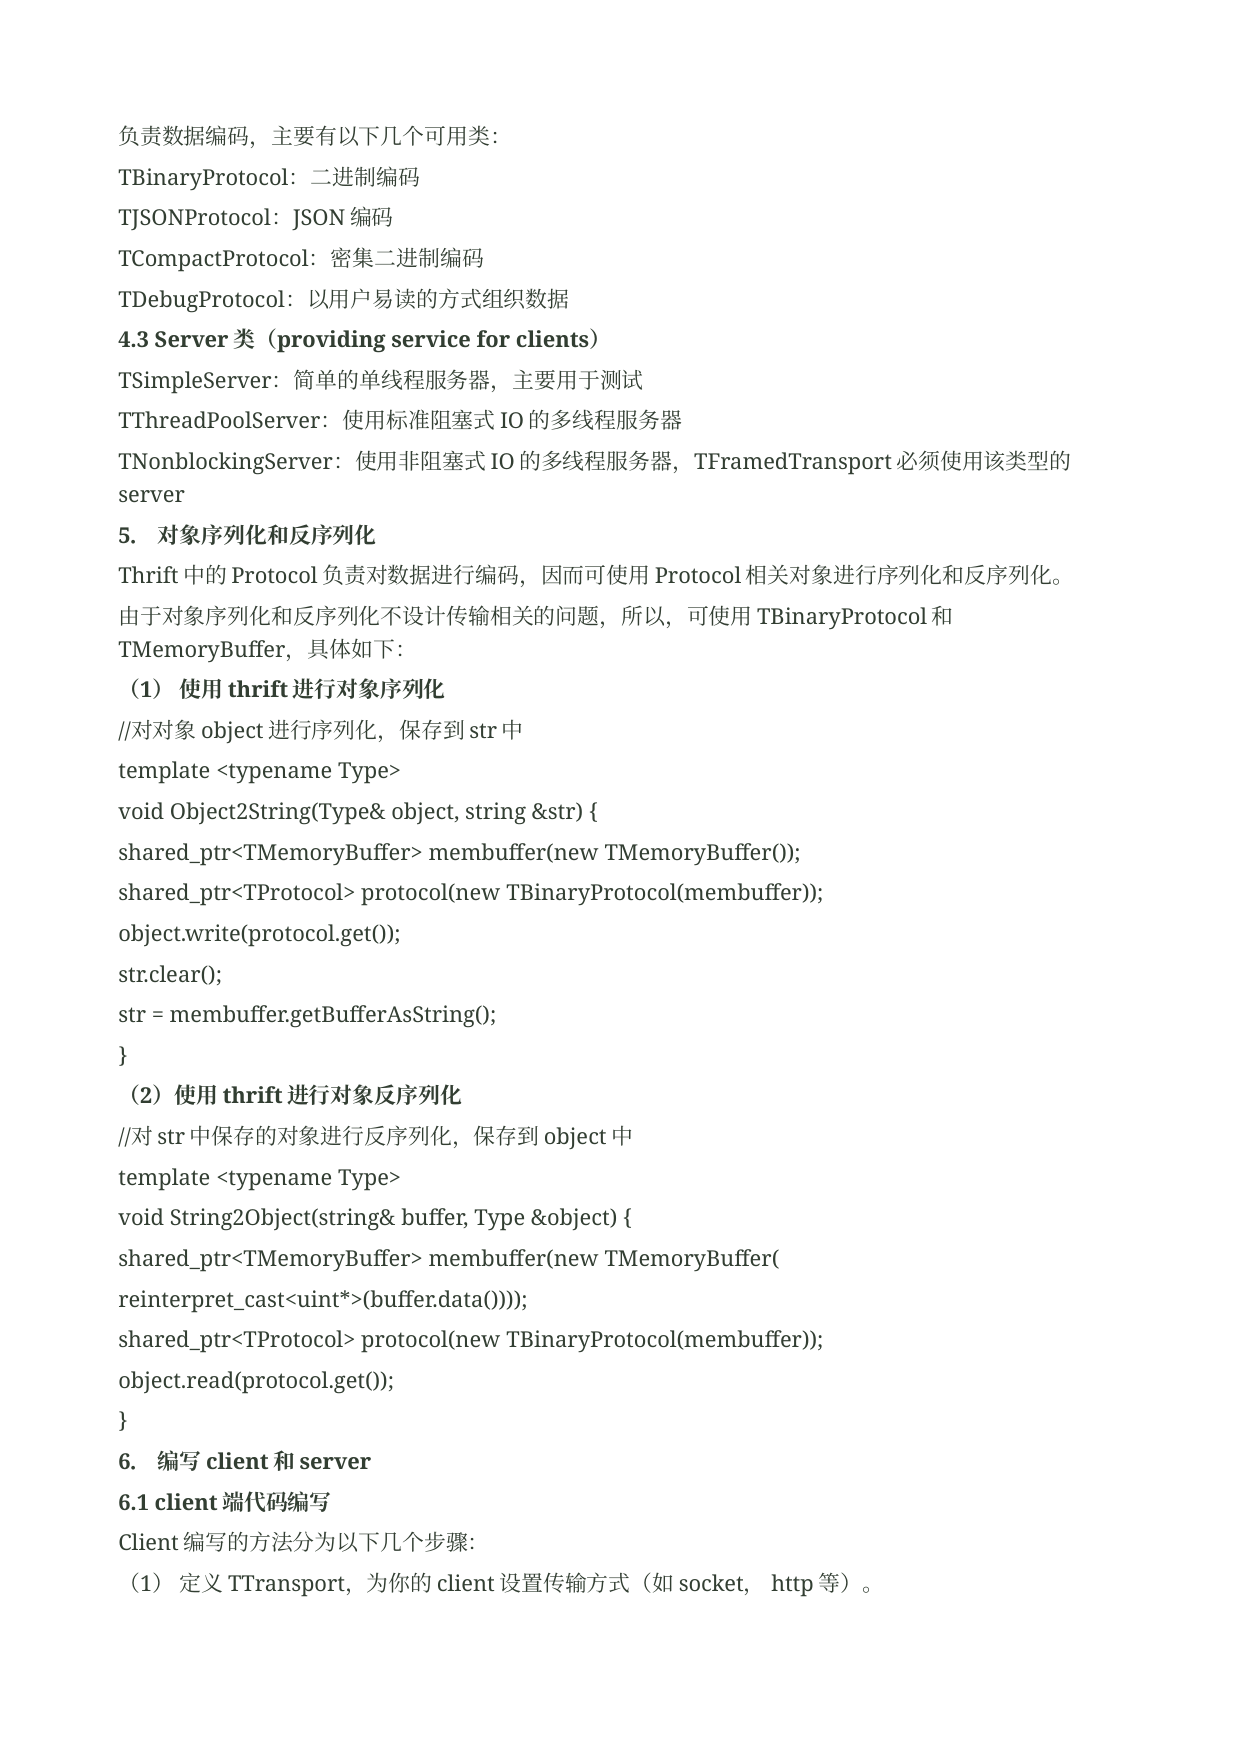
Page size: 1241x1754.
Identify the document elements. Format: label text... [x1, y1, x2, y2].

text （2）使用thrift进行对象反序列化 [118, 1077, 1122, 1110]
text 由于对象序列化和反序列化不设计传输相关的问题，所以，可使用TBinaryProtocol和TMemoryBuffer，具体如下： [118, 598, 1122, 663]
text 6.1 client端代码编写 [118, 1484, 1122, 1517]
text str.clear(); [118, 956, 1122, 988]
text shared_ptr<TProtocol> protocol(new TBinaryProtocol(membuffer)); [118, 1321, 1122, 1354]
text str = membuffer.getBufferAsString(); [118, 996, 1122, 1029]
text object.read(protocol.get()); [118, 1362, 1122, 1395]
text （1） 定义TTransport，为你的client设置传输方式（如socket， http等）。 [118, 1565, 1122, 1598]
text } [118, 1037, 1122, 1070]
text void Object2String(Type& object, string &str) { [118, 793, 1122, 826]
text //对str中保存的对象进行反序列化，保存到object中 [118, 1118, 1122, 1151]
text 负责数据编码，主要有以下几个可用类： [118, 118, 1122, 151]
text TBinaryProtocol：二进制编码 [118, 159, 1122, 192]
text reinterpret_cast<uint*>(buffer.data()))); [118, 1281, 1122, 1313]
text template <typename Type> [118, 1159, 1122, 1192]
text object.write(protocol.get()); [118, 915, 1122, 948]
text 4.3 Server类（providing service for clients） [118, 321, 1122, 354]
text 6． 编写client和server [118, 1443, 1122, 1476]
text TDebugProtocol：以用户易读的方式组织数据 [118, 281, 1122, 313]
text shared_ptr<TMemoryBuffer> membuffer(new TMemoryBuffer( [118, 1240, 1122, 1273]
text //对对象object进行序列化，保存到str中 [118, 712, 1122, 745]
text TNonblockingServer：使用非阻塞式IO的多线程服务器，TFramedTransport必须使用该类型的server [118, 443, 1122, 509]
text Thrift中的Protocol负责对数据进行编码，因而可使用Protocol相关对象进行序列化和反序列化。 [118, 557, 1122, 590]
text TSimpleServer：简单的单线程服务器，主要用于测试 [118, 362, 1122, 395]
text TCompactProtocol：密集二进制编码 [118, 240, 1122, 273]
text Client编写的方法分为以下几个步骤： [118, 1524, 1122, 1557]
text } [118, 1402, 1122, 1435]
text 5． 对象序列化和反序列化 [118, 517, 1122, 549]
text （1） 使用thrift进行对象序列化 [118, 671, 1122, 704]
text template <typename Type> [118, 752, 1122, 785]
text TThreadPoolServer：使用标准阻塞式IO的多线程服务器 [118, 402, 1122, 435]
text TJSONProtocol：JSON编码 [118, 199, 1122, 232]
text void String2Object(string& buffer, Type &object) { [118, 1199, 1122, 1232]
text shared_ptr<TProtocol> protocol(new TBinaryProtocol(membuffer)); [118, 874, 1122, 907]
text shared_ptr<TMemoryBuffer> membuffer(new TMemoryBuffer()); [118, 834, 1122, 867]
